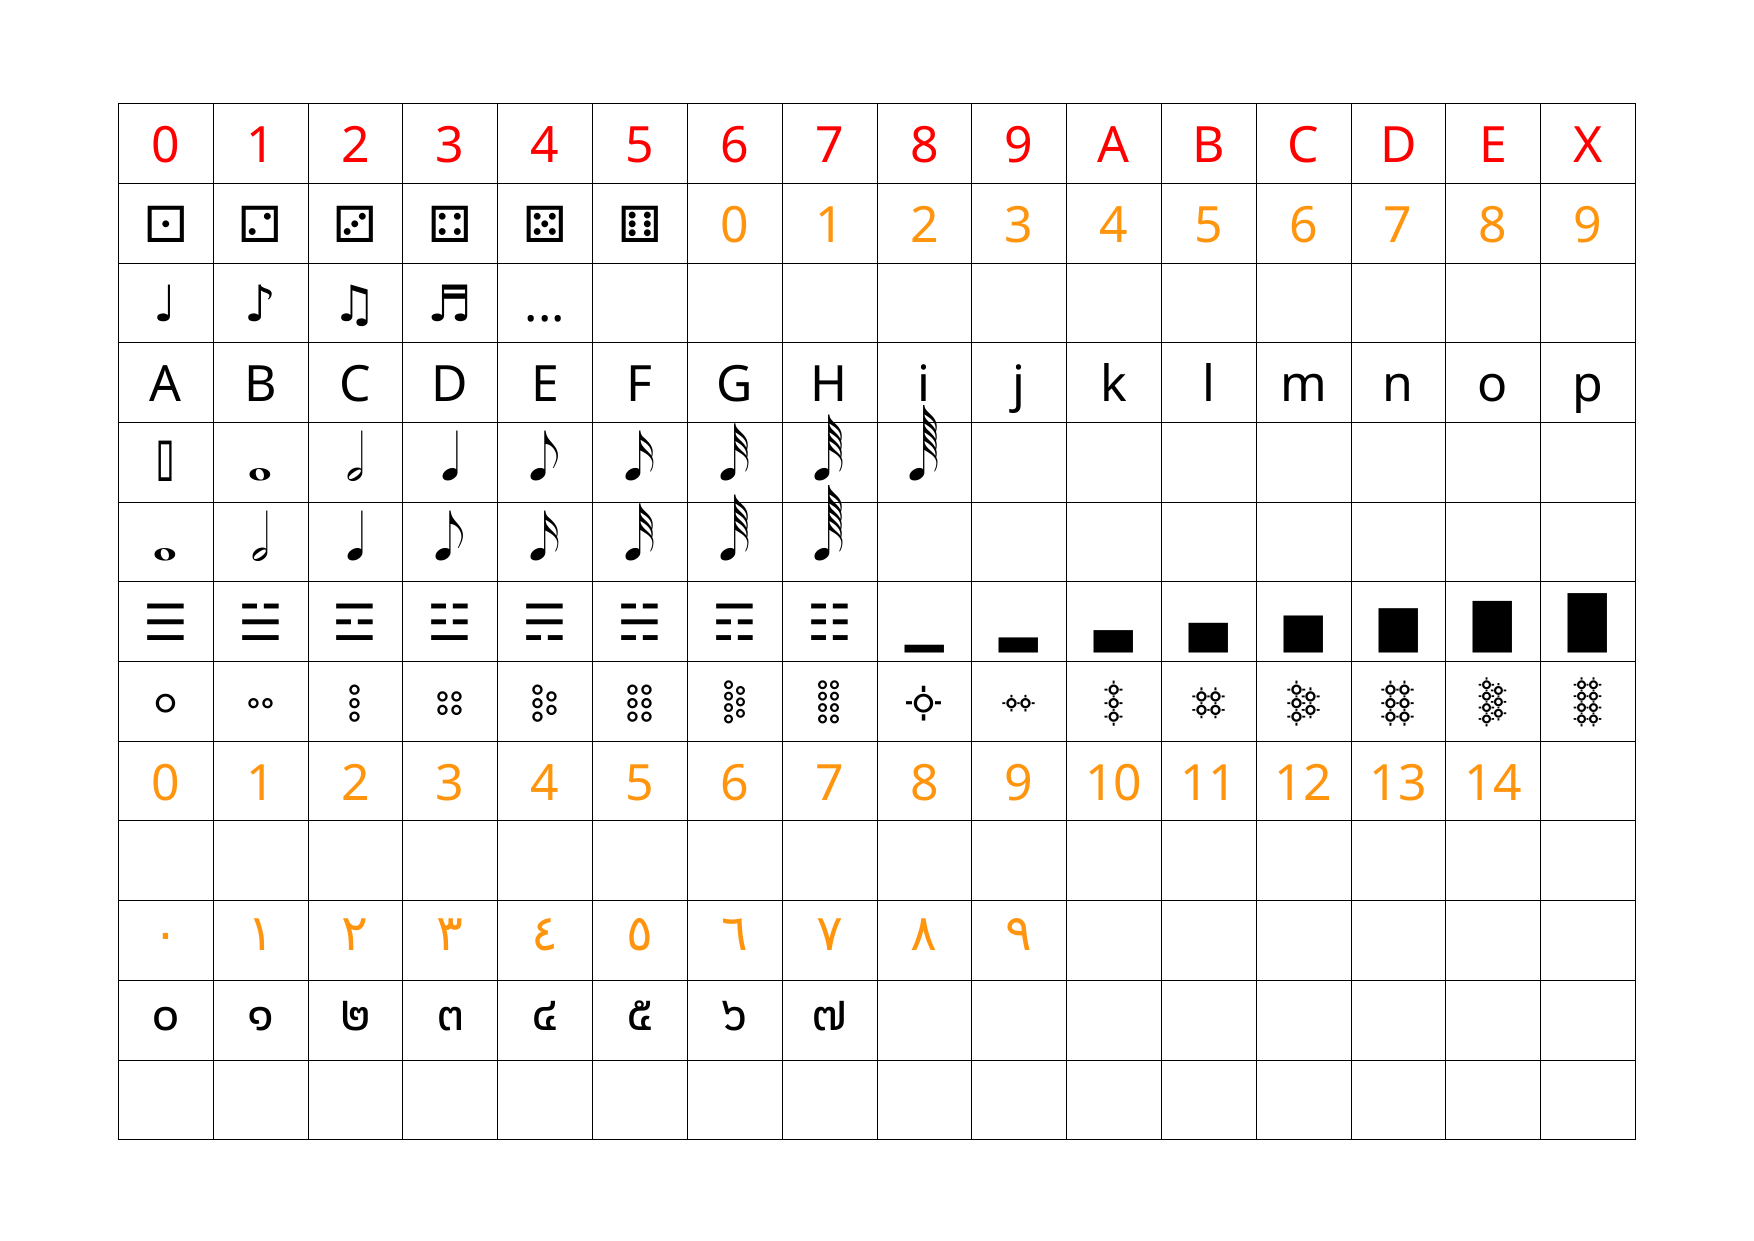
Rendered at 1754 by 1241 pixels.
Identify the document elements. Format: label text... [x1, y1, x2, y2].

table_cell ٧ [783, 901, 877, 980]
table_cell ▂ [972, 582, 1066, 661]
table_header 3 [403, 104, 497, 183]
table_cell 𝅝 [119, 503, 213, 581]
table_cell 𐄨 [1446, 662, 1540, 741]
table_cell [972, 503, 1066, 581]
table_cell 0 [688, 184, 782, 263]
table_cell [1067, 901, 1161, 980]
table_cell 7 [783, 742, 877, 820]
table_cell 9 [1541, 184, 1635, 263]
table_cell ▃ [1067, 582, 1161, 661]
table_cell [878, 264, 971, 342]
table_header 0 [119, 104, 213, 183]
table_cell [688, 264, 782, 342]
table_cell 𐄠 [783, 662, 877, 741]
table_cell 𝅗𝅥 [214, 503, 308, 581]
table_cell ♪ [214, 264, 308, 342]
table_header E [1446, 104, 1540, 183]
table_cell ⚂ [309, 184, 402, 263]
table_cell 𝅘𝅥𝅱 [688, 503, 782, 581]
table_cell [593, 1061, 687, 1139]
table_cell 1 [214, 742, 308, 820]
table_cell A [119, 343, 213, 422]
table_cell 2 [309, 742, 402, 820]
table_cell ๕ [593, 981, 687, 1059]
table_cell [498, 821, 592, 900]
table_cell ☵ [593, 582, 687, 661]
table_header C [1257, 104, 1351, 183]
table_cell ☶ [688, 582, 782, 661]
table_cell [1162, 981, 1256, 1059]
table_cell ▇ [1446, 582, 1540, 661]
table_cell 𝅘𝅥𝅰 [688, 423, 782, 502]
table_cell ๗ [783, 981, 877, 1059]
table_cell ... [498, 264, 592, 342]
table_cell ⚃ [403, 184, 497, 263]
table_cell [1446, 821, 1540, 900]
table_cell 8 [878, 742, 971, 820]
table_cell [1352, 821, 1445, 900]
table_header D [1352, 104, 1445, 183]
table_cell [1257, 503, 1351, 581]
table_cell 𐄥 [1162, 662, 1256, 741]
table_cell [309, 1061, 402, 1139]
table_cell [119, 821, 213, 900]
table_cell ▅ [1257, 582, 1351, 661]
table_cell [878, 1061, 971, 1139]
table_cell █ [1541, 582, 1635, 661]
table_cell 0 [119, 742, 213, 820]
table_cell ٦ [688, 901, 782, 980]
table_cell 𝅘𝅥𝅮 [403, 503, 497, 581]
table_cell 𐄜 [403, 662, 497, 741]
table_cell l [1162, 343, 1256, 422]
table_cell [1541, 821, 1635, 900]
table_cell [1541, 503, 1635, 581]
table_cell 7 [1352, 184, 1445, 263]
table_cell F [593, 343, 687, 422]
table_cell G [688, 343, 782, 422]
table_cell [1067, 503, 1161, 581]
table_cell [214, 1061, 308, 1139]
table_cell ٢ [309, 901, 402, 980]
table_cell [783, 264, 877, 342]
table_cell [783, 1061, 877, 1139]
table_cell ▄ [1162, 582, 1256, 661]
table_cell ▁ [878, 582, 971, 661]
table_cell [688, 821, 782, 900]
table_cell 𐄞 [593, 662, 687, 741]
table_cell 11 [1162, 742, 1256, 820]
table_cell [1257, 1061, 1351, 1139]
table_cell [1352, 901, 1445, 980]
table_cell [1541, 981, 1635, 1059]
table_cell [972, 821, 1066, 900]
table_cell 𝅘𝅥𝅯 [498, 503, 592, 581]
table_cell [1067, 1061, 1161, 1139]
table_header 5 [593, 104, 687, 183]
table_cell n [1352, 343, 1445, 422]
table_cell [1162, 264, 1256, 342]
table_cell 5 [593, 742, 687, 820]
table_cell 𝅘𝅥𝅰 [593, 503, 687, 581]
table_cell 9 [972, 742, 1066, 820]
table_cell [1352, 981, 1445, 1059]
table_cell 𐄤 [1067, 662, 1161, 741]
table_cell [1446, 503, 1540, 581]
table_header 8 [878, 104, 971, 183]
table_cell [783, 821, 877, 900]
table_cell ١ [214, 901, 308, 980]
table_header 2 [309, 104, 402, 183]
table_cell [1257, 981, 1351, 1059]
table_cell [972, 981, 1066, 1059]
table_cell [688, 1061, 782, 1139]
table_cell ٩ [972, 901, 1066, 980]
table_cell [1257, 264, 1351, 342]
table_cell [309, 821, 402, 900]
table_cell m [1257, 343, 1351, 422]
table_cell [1352, 503, 1445, 581]
table_cell 13 [1352, 742, 1445, 820]
table_cell [214, 821, 308, 900]
table_cell ٤ [498, 901, 592, 980]
table_header 7 [783, 104, 877, 183]
table_cell 8 [1446, 184, 1540, 263]
table_cell [1352, 1061, 1445, 1139]
table_cell 𐄝 [498, 662, 592, 741]
table_cell 𝅘𝅥 [403, 423, 497, 502]
table_cell ☱ [214, 582, 308, 661]
table_cell [1162, 503, 1256, 581]
table_cell 𝅘𝅥𝅲 [878, 423, 971, 502]
table_cell [878, 981, 971, 1059]
table_cell p [1541, 343, 1635, 422]
table_header 1 [214, 104, 308, 183]
table_cell [1446, 264, 1540, 342]
table_cell E [498, 343, 592, 422]
table_cell D [403, 343, 497, 422]
table_cell [498, 1061, 592, 1139]
table_cell 2 [878, 184, 971, 263]
table_cell [1446, 423, 1540, 502]
table_cell [1162, 901, 1256, 980]
table_cell 𐄛 [309, 662, 402, 741]
table_cell 10 [1067, 742, 1161, 820]
table_cell H [783, 343, 877, 422]
table_cell 6 [1257, 184, 1351, 263]
table_cell [119, 1061, 213, 1139]
table_cell 4 [498, 742, 592, 820]
table_cell [1446, 981, 1540, 1059]
table_cell i [878, 343, 971, 422]
table_cell [1257, 901, 1351, 980]
table_cell 𐄚 [214, 662, 308, 741]
table_cell [1541, 264, 1635, 342]
table_cell ⚅ [593, 184, 687, 263]
table_cell 14 [1446, 742, 1540, 820]
table_cell [1541, 1061, 1635, 1139]
table_cell [1446, 901, 1540, 980]
table_cell [403, 1061, 497, 1139]
table_cell 5 [1162, 184, 1256, 263]
table_cell [1162, 821, 1256, 900]
table_cell C [309, 343, 402, 422]
table_cell ♩ [119, 264, 213, 342]
table_cell o [1446, 343, 1540, 422]
table_cell ๖ [688, 981, 782, 1059]
table_cell ☴ [498, 582, 592, 661]
table_cell ๑ [214, 981, 308, 1059]
table_cell ⚁ [214, 184, 308, 263]
table_cell 𝅘𝅥𝅮 [498, 423, 592, 502]
table_cell 𐄦 [1257, 662, 1351, 741]
table_cell ▆ [1352, 582, 1445, 661]
table_cell [972, 1061, 1066, 1139]
table_cell [1067, 423, 1161, 502]
table_cell k [1067, 343, 1161, 422]
table_header A [1067, 104, 1161, 183]
table_cell 𝅘𝅥𝅱 [783, 423, 877, 502]
table_cell 𝅘𝅥 [309, 503, 402, 581]
table_cell [1541, 423, 1635, 502]
table_cell 𐄩 [1541, 662, 1635, 741]
table_cell ٨ [878, 901, 971, 980]
table_cell 𝅝 [214, 423, 308, 502]
table_cell 𝅘𝅥𝅲 [783, 503, 877, 581]
table_cell ٥ [593, 901, 687, 980]
table_cell [972, 264, 1066, 342]
table_cell 𝅗𝅥 [309, 423, 402, 502]
table_cell 𐄙 [119, 662, 213, 741]
table_cell [1446, 1061, 1540, 1139]
table_cell ♬ [403, 264, 497, 342]
table_cell ☳ [403, 582, 497, 661]
table_cell [1352, 423, 1445, 502]
table_cell [878, 821, 971, 900]
table_cell [1257, 423, 1351, 502]
table_cell [1257, 821, 1351, 900]
table_cell ๐ [119, 981, 213, 1059]
table_header 4 [498, 104, 592, 183]
table_cell [878, 503, 971, 581]
table_cell [1067, 264, 1161, 342]
table_cell ☷ [783, 582, 877, 661]
table_cell [1067, 981, 1161, 1059]
table_cell B [214, 343, 308, 422]
table_cell [1162, 1061, 1256, 1139]
table_cell 12 [1257, 742, 1351, 820]
table_cell [1541, 901, 1635, 980]
table_cell ٣ [403, 901, 497, 980]
table_cell ๓ [403, 981, 497, 1059]
table_cell [1352, 264, 1445, 342]
table_header 9 [972, 104, 1066, 183]
table_cell ⚀ [119, 184, 213, 263]
table_cell 𝅚 [119, 423, 213, 502]
table_cell ☰ [119, 582, 213, 661]
table_cell ♫ [309, 264, 402, 342]
table_cell 4 [1067, 184, 1161, 263]
table_cell 𝅘𝅥𝅯 [593, 423, 687, 502]
table_cell [1067, 821, 1161, 900]
table_cell 1 [783, 184, 877, 263]
table_cell [593, 821, 687, 900]
table_cell ٠ [119, 901, 213, 980]
table_cell 3 [972, 184, 1066, 263]
table_cell [972, 423, 1066, 502]
table_cell [1162, 423, 1256, 502]
table_cell [593, 264, 687, 342]
table_cell 𐄣 [972, 662, 1066, 741]
table_cell ☲ [309, 582, 402, 661]
table_header B [1162, 104, 1256, 183]
table_cell j [972, 343, 1066, 422]
table_cell ⚄ [498, 184, 592, 263]
table_cell ๒ [309, 981, 402, 1059]
table_cell [1541, 742, 1635, 820]
table_cell [403, 821, 497, 900]
table_cell ๔ [498, 981, 592, 1059]
table_cell 𐄧 [1352, 662, 1445, 741]
table_cell 𐄢 [878, 662, 971, 741]
table_cell 6 [688, 742, 782, 820]
table_cell 3 [403, 742, 497, 820]
table_header 6 [688, 104, 782, 183]
table_cell 𐄟 [688, 662, 782, 741]
table_header X [1541, 104, 1635, 183]
